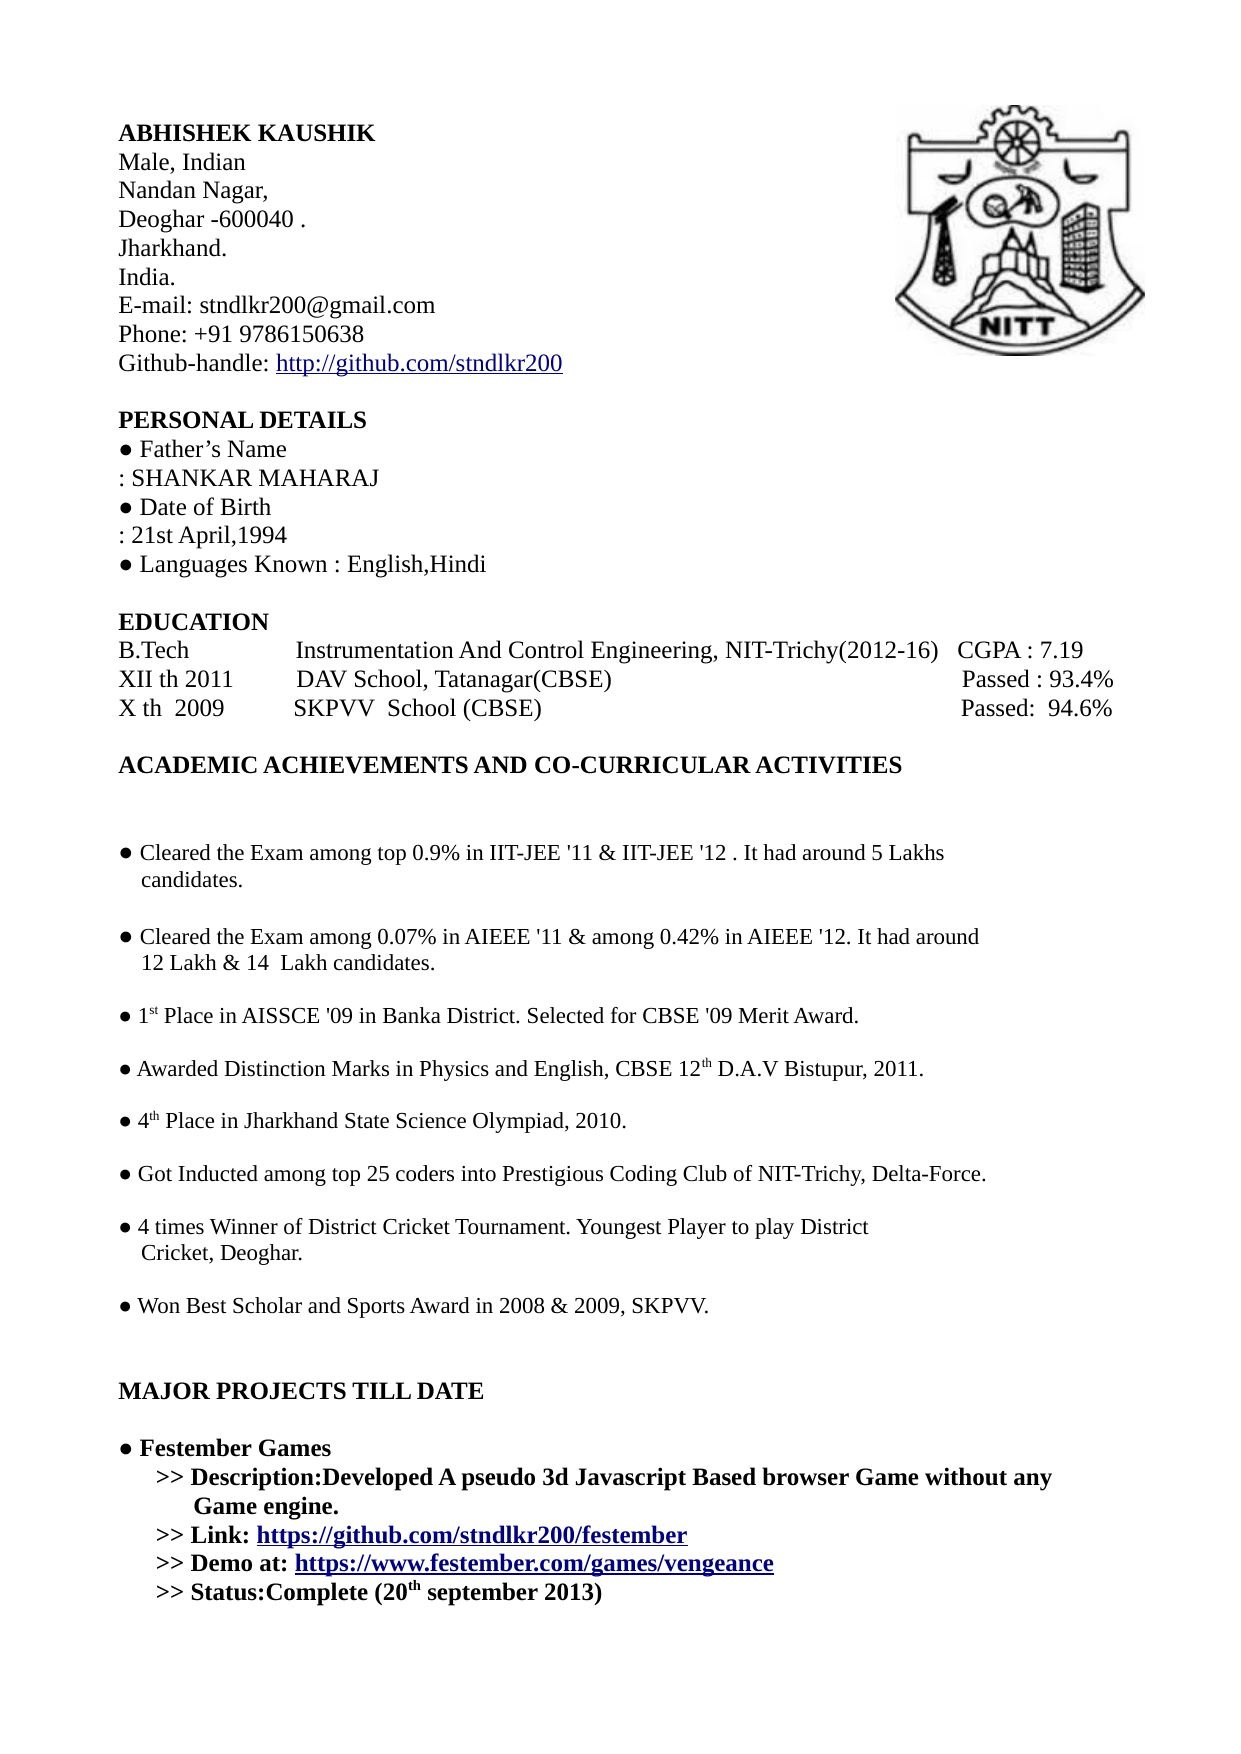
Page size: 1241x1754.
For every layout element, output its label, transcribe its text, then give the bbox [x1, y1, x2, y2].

text ACADEMIC ACHIEVEMENTS AND CO-CURRICULAR ACTIVITIES [118, 751, 1122, 779]
text Male, Indian [118, 147, 895, 176]
text PERSONAL DETAILS [118, 406, 1122, 434]
text ● Festember Games [118, 1433, 1122, 1462]
text Github-handle: http://github.com/stndlkr200 [118, 348, 1122, 377]
text E-mail: stndlkr200@gmail.com [118, 291, 895, 319]
text ● Cleared the Exam among top 0.9% in IIT-JEE '11 & IIT-JEE '12 . It had around 5 Lakhs [118, 837, 1122, 866]
text ● Awarded Distinction Marks in Physics and English, CBSE 12th D.A.V Bistupur, 2011. [118, 1055, 1122, 1081]
text Deoghar -600040 . [118, 204, 895, 233]
text Nandan Nagar, [118, 176, 895, 204]
text ● Won Best Scholar and Sports Award in 2008 & 2009, SKPVV. [118, 1292, 1122, 1318]
text candidates. [118, 866, 1122, 892]
picture [895, 105, 1145, 356]
text ● Got Inducted among top 25 coders into Prestigious Coding Club of NIT-Trichy, Delta-Force. [118, 1160, 1122, 1187]
text ● 4th Place in Jharkhand State Science Olympiad, 2010. [118, 1108, 1122, 1134]
text : SHANKAR MAHARAJ [118, 463, 1122, 492]
text Cricket, Deoghar. [118, 1239, 1122, 1266]
text X th 2009 SKPVV School (CBSE) Passed: 94.6% [118, 693, 1122, 722]
text >> Description:Developed A pseudo 3d Javascript Based browser Game without any [118, 1462, 1122, 1491]
text 12 Lakh & 14 Lakh candidates. [118, 949, 1122, 976]
text EDUCATION [118, 607, 1122, 636]
text ABHISHEK KAUSHIK [118, 118, 895, 147]
text ● Languages Known : English,Hindi [118, 549, 1122, 578]
text ● 1st Place in AISSCE '09 in Banka District. Selected for CBSE '09 Merit Award. [118, 1002, 1122, 1028]
text >> Status:Complete (20th september 2013) [118, 1577, 1122, 1606]
text >> Demo at: https://www.festember.com/games/vengeance [118, 1548, 1122, 1577]
text B.Tech Instrumentation And Control Engineering, NIT-Trichy(2012-16) CGPA : 7.19 [118, 636, 1122, 664]
text ● 4 times Winner of District Cricket Tournament. Youngest Player to play District [118, 1213, 1122, 1239]
text Phone: +91 9786150638 [118, 319, 895, 348]
text ● Date of Birth [118, 492, 1122, 521]
text : 21st April,1994 [118, 521, 1122, 549]
text Jharkhand. [118, 233, 895, 262]
text XII th 2011 DAV School, Tatanagar(CBSE) Passed : 93.4% [118, 664, 1122, 693]
text >> Link: https://github.com/stndlkr200/festember [118, 1520, 1122, 1548]
text ● Father’s Name [118, 434, 1122, 463]
text ● Cleared the Exam among 0.07% in AIEEE '11 & among 0.42% in AIEEE '12. It had around [118, 921, 1122, 949]
text India. [118, 262, 895, 291]
text Game engine. [118, 1491, 1122, 1520]
text MAJOR PROJECTS TILL DATE [118, 1376, 1122, 1405]
